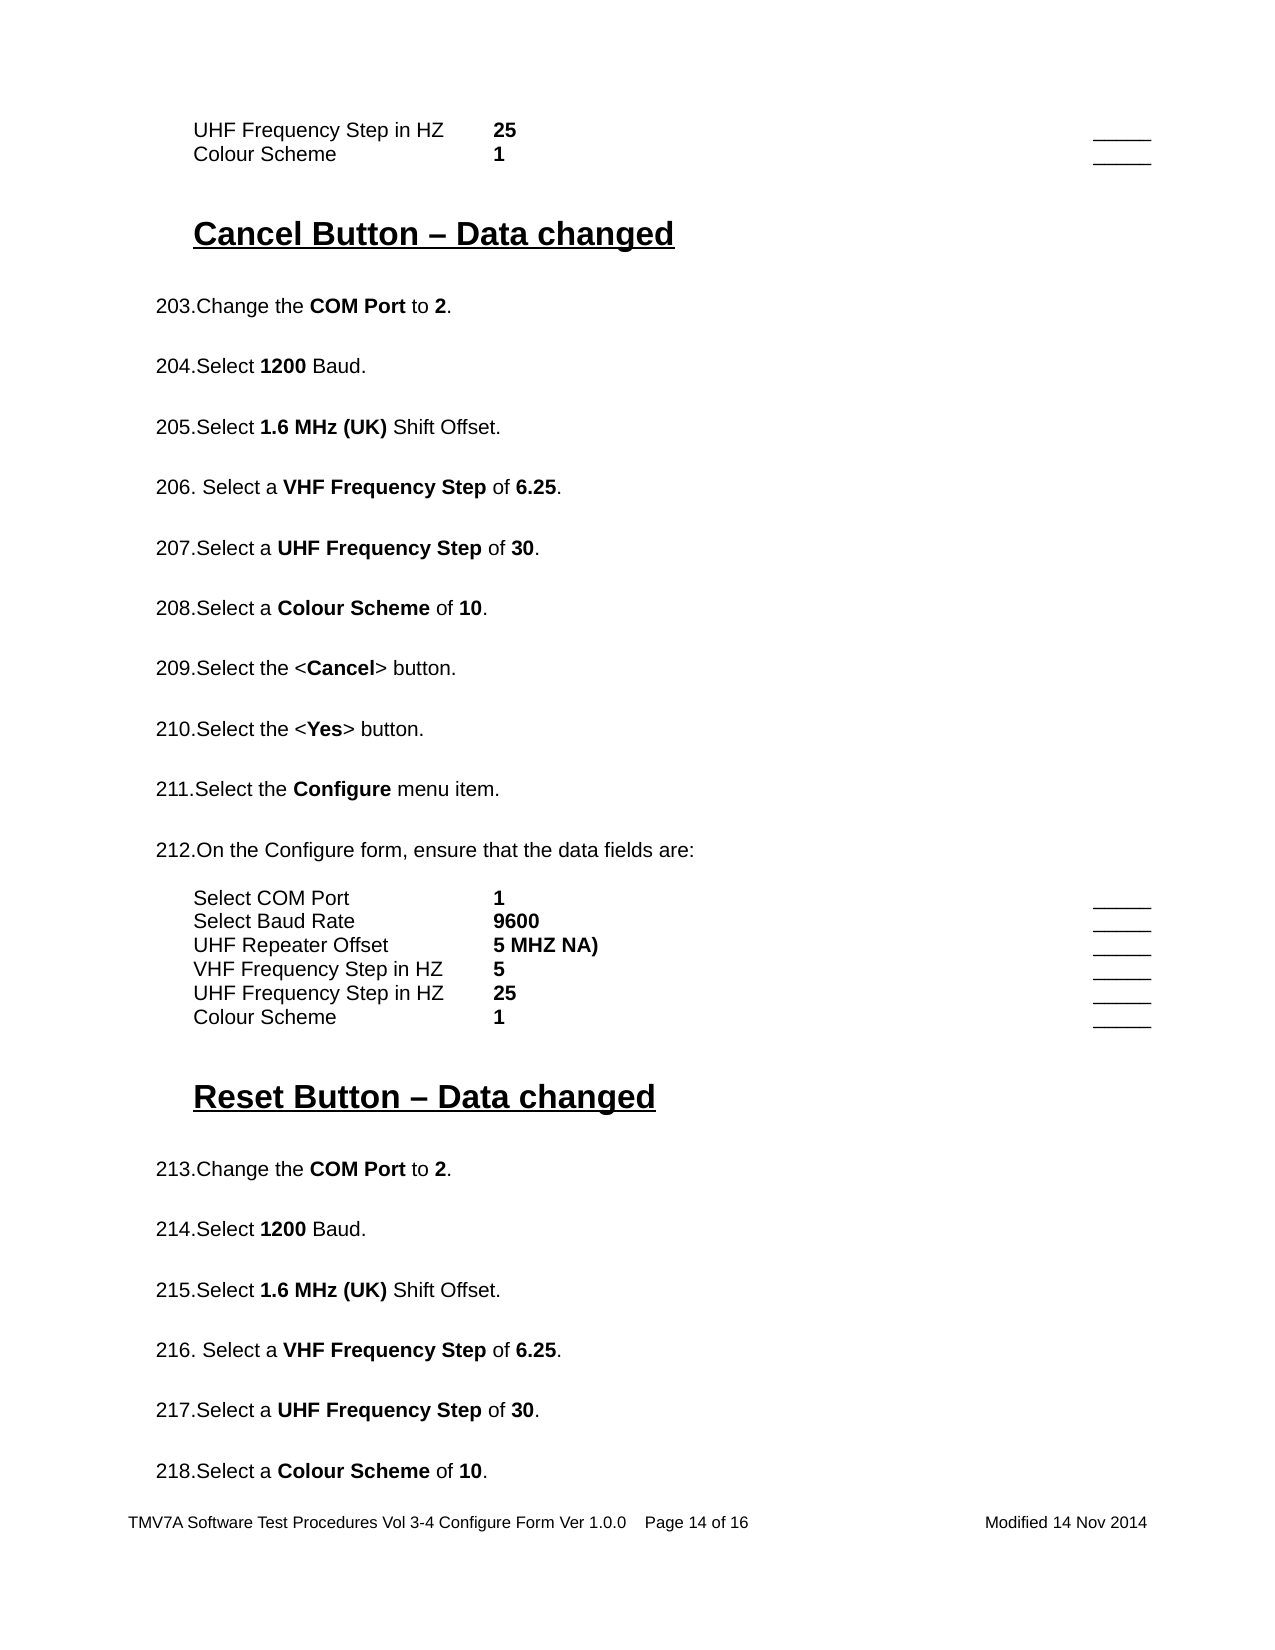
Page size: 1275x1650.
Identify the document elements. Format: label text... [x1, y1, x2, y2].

list On the Configure form, ensure that the data fields are: Select COM Port 1 _____ Select Baud Rate 9600 _____ UHF Repeater Offset 5 MHZ NA) _____ VHF Frequency Step in HZ 5 _____ UHF Frequency Step in HZ 25 _____ Colour Scheme 1 _____ Reset Button – Data changed [156, 837, 1157, 1144]
list Select 1200 Baud. [156, 354, 1157, 402]
list Select 1.6 MHz (UK) Shift Offset. [156, 414, 1157, 462]
list Select 1200 Baud. [156, 1217, 1157, 1265]
list Select the <Cancel> button. [156, 656, 1157, 704]
list Select a UHF Frequency Step of 30. [156, 535, 1157, 583]
list Select a UHF Frequency Step of 30. [156, 1398, 1157, 1446]
list UHF Frequency Step in HZ 25 _____ Colour Scheme 1 _____ Cancel Button – Data changed [156, 118, 1157, 281]
list Select the Configure menu item. [156, 777, 1157, 825]
list Select the <Yes> button. [156, 717, 1157, 764]
list Change the COM Port to 2. [156, 294, 1157, 342]
list Select 1.6 MHz (UK) Shift Offset. [156, 1277, 1157, 1325]
list Select a Colour Scheme of 10. [156, 596, 1157, 644]
list Select a VHF Frequency Step of 6.25. [156, 475, 1157, 523]
list Select a VHF Frequency Step of 6.25. [156, 1338, 1157, 1386]
list Select a Colour Scheme of 10. [156, 1459, 1157, 1483]
list Change the COM Port to 2. [156, 1157, 1157, 1204]
